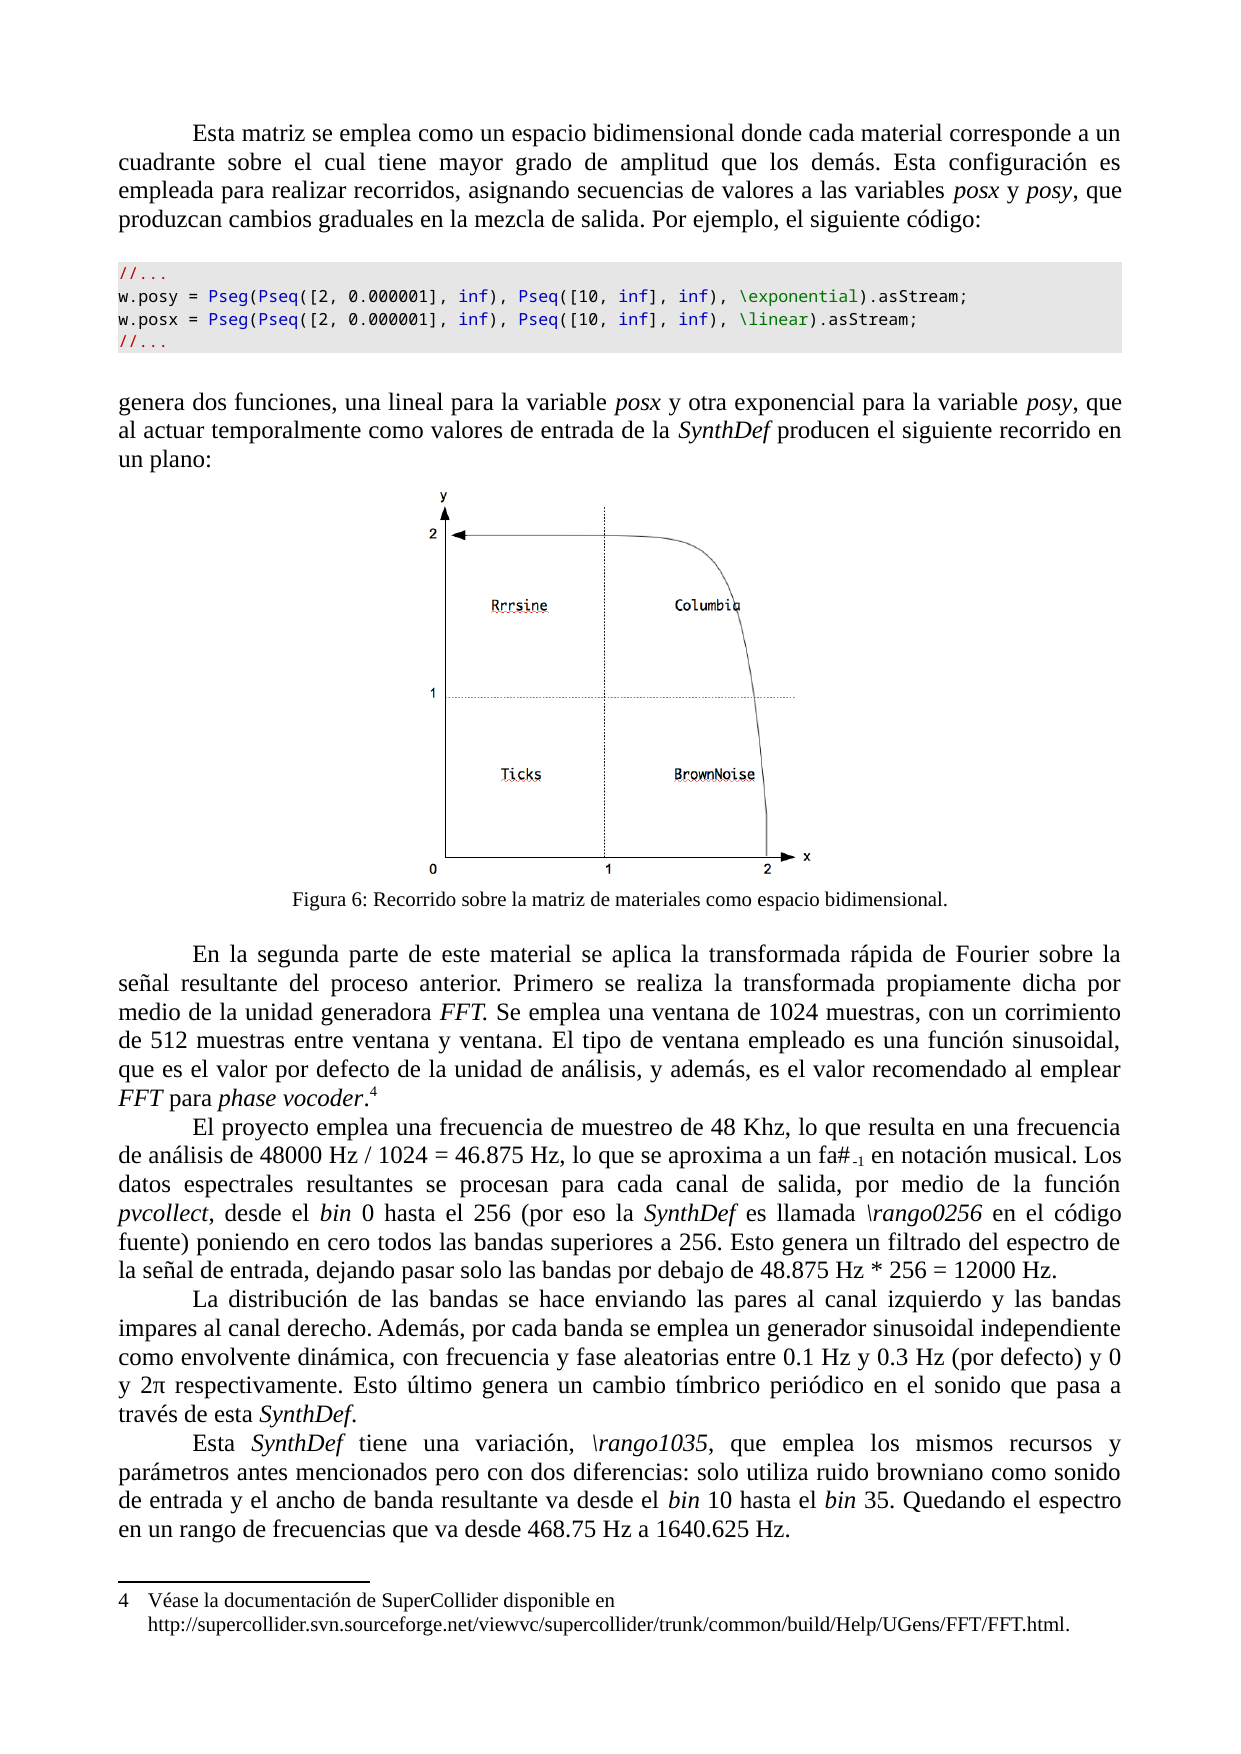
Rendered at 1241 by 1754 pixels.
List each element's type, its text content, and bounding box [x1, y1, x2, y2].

text Véase la documentación de SuperCollider disponible en http://supercollider.svn.sourceforge.net/viewvc/supercollider/trunk/common/build/Help/UGens/FFT/FFT.html. [118, 1588, 1122, 1636]
text Esta SynthDef tiene una variación, \rango1035, que emplea los mismos recursos y parámetros antes mencionados pero con dos diferencias: solo utiliza ruido browniano como sonido de entrada y el ancho de banda resultante va desde el bin 10 hasta el bin 35. Quedando el espectro en un rango de frecuencias que va desde 468.75 Hz a 1640.625 Hz. [118, 1428, 1122, 1543]
text //... [118, 330, 1122, 353]
text En la segunda parte de este material se aplica la transformada rápida de Fourier sobre la señal resultante del proceso anterior. Primero se realiza la transformada propiamente dicha por medio de la unidad generadora FFT. Se emplea una ventana de 1024 muestras, con un corrimiento de 512 muestras entre ventana y ventana. El tipo de ventana empleado es una función sinusoidal, que es el valor por defecto de la unidad de análisis, y además, es el valor recomendado al emplear FFT para phase vocoder. [118, 939, 1122, 1112]
picture [413, 473, 827, 887]
text El proyecto emplea una frecuencia de muestreo de 48 Khz, lo que resulta en una frecuencia de análisis de 48000 Hz / 1024 = 46.875 Hz, lo que se aproxima a un fa#-1 en notación musical. Los datos espectrales resultantes se procesan para cada canal de salida, por medio de la función pvcollect, desde el bin 0 hasta el 256 (por eso la SynthDef es llamada \rango0256 en el código fuente) poniendo en cero todos las bandas superiores a 256. Esto genera un filtrado del espectro de la señal de entrada, dejando pasar solo las bandas por debajo de 48.875 Hz * 256 = 12000 Hz. [118, 1112, 1122, 1284]
text La distribución de las bandas se hace enviando las pares al canal izquierdo y las bandas impares al canal derecho. Además, por cada banda se emplea un generador sinusoidal independiente como envolvente dinámica, con frecuencia y fase aleatorias entre 0.1 Hz y 0.3 Hz (por defecto) y 0 y 2π respectivamente. Esto último genera un cambio tímbrico periódico en el sonido que pasa a través de esta SynthDef. [118, 1284, 1122, 1428]
text //... [118, 262, 1122, 284]
text w.posx = Pseg(Pseq([2, 0.000001], inf), Pseq([10, inf], inf), \linear).asStream; [118, 307, 1122, 330]
text Esta matriz se emplea como un espacio bidimensional donde cada material corresponde a un cuadrante sobre el cual tiene mayor grado de amplitud que los demás. Esta configuración es empleada para realizar recorridos, asignando secuencias de valores a las variables posx y posy, que produzcan cambios graduales en la mezcla de salida. Por ejemplo, el siguiente código: [118, 118, 1122, 233]
text w.posy = Pseg(Pseq([2, 0.000001], inf), Pseq([10, inf], inf), \exponential).asStream; [118, 284, 1122, 307]
text Figura 6: Recorrido sobre la matriz de materiales como espacio bidimensional. [118, 473, 1122, 911]
text genera dos funciones, una lineal para la variable posx y otra exponencial para la variable posy, que al actuar temporalmente como valores de entrada de la SynthDef producen el siguiente recorrido en un plano: [118, 387, 1122, 473]
